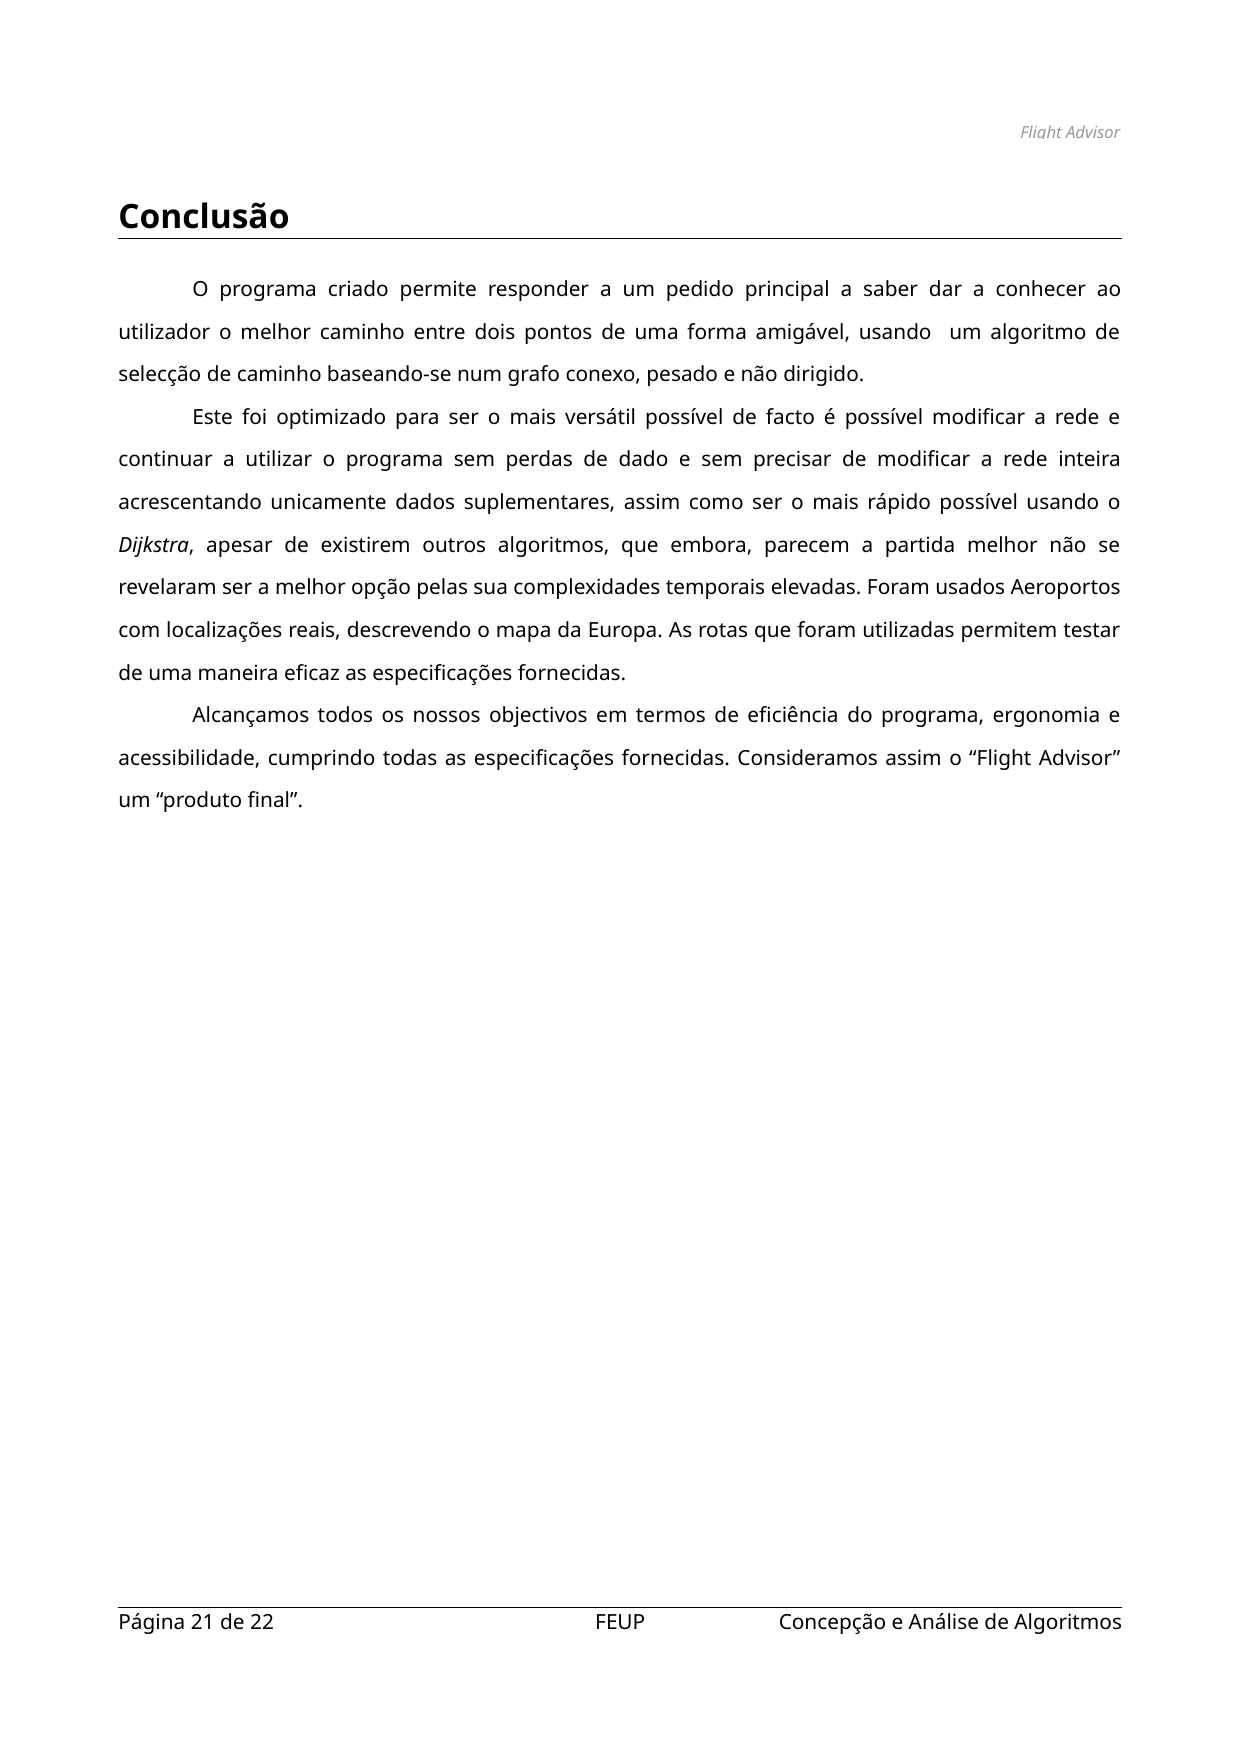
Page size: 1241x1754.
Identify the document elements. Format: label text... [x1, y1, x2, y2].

text O programa criado permite responder a um pedido principal a saber dar a conhecer ao utilizador o melhor caminho entre dois pontos de uma forma amigável, usando um algoritmo de selecção de caminho baseando-se num grafo conexo, pesado e não dirigido. [118, 274, 1122, 388]
subtitle Conclusão [118, 193, 1122, 238]
text Alcançamos todos os nossos objectivos em termos de eficiência do programa, ergonomia e acessibilidade, cumprindo todas as especificações fornecidas. Consideramos assim o “Flight Advisor” um “produto final”. [118, 700, 1122, 814]
text Este foi optimizado para ser o mais versátil possível de facto é possível modificar a rede e continuar a utilizar o programa sem perdas de dado e sem precisar de modificar a rede inteira acrescentando unicamente dados suplementares, assim como ser o mais rápido possível usando o Dijkstra, apesar de existirem outros algoritmos, que embora, parecem a partida melhor não se revelaram ser a melhor opção pelas sua complexidades temporais elevadas. Foram usados Aeroportos com localizações reais, descrevendo o mapa da Europa. As rotas que foram utilizadas permitem testar de uma maneira eficaz as especificações fornecidas. [118, 402, 1122, 686]
